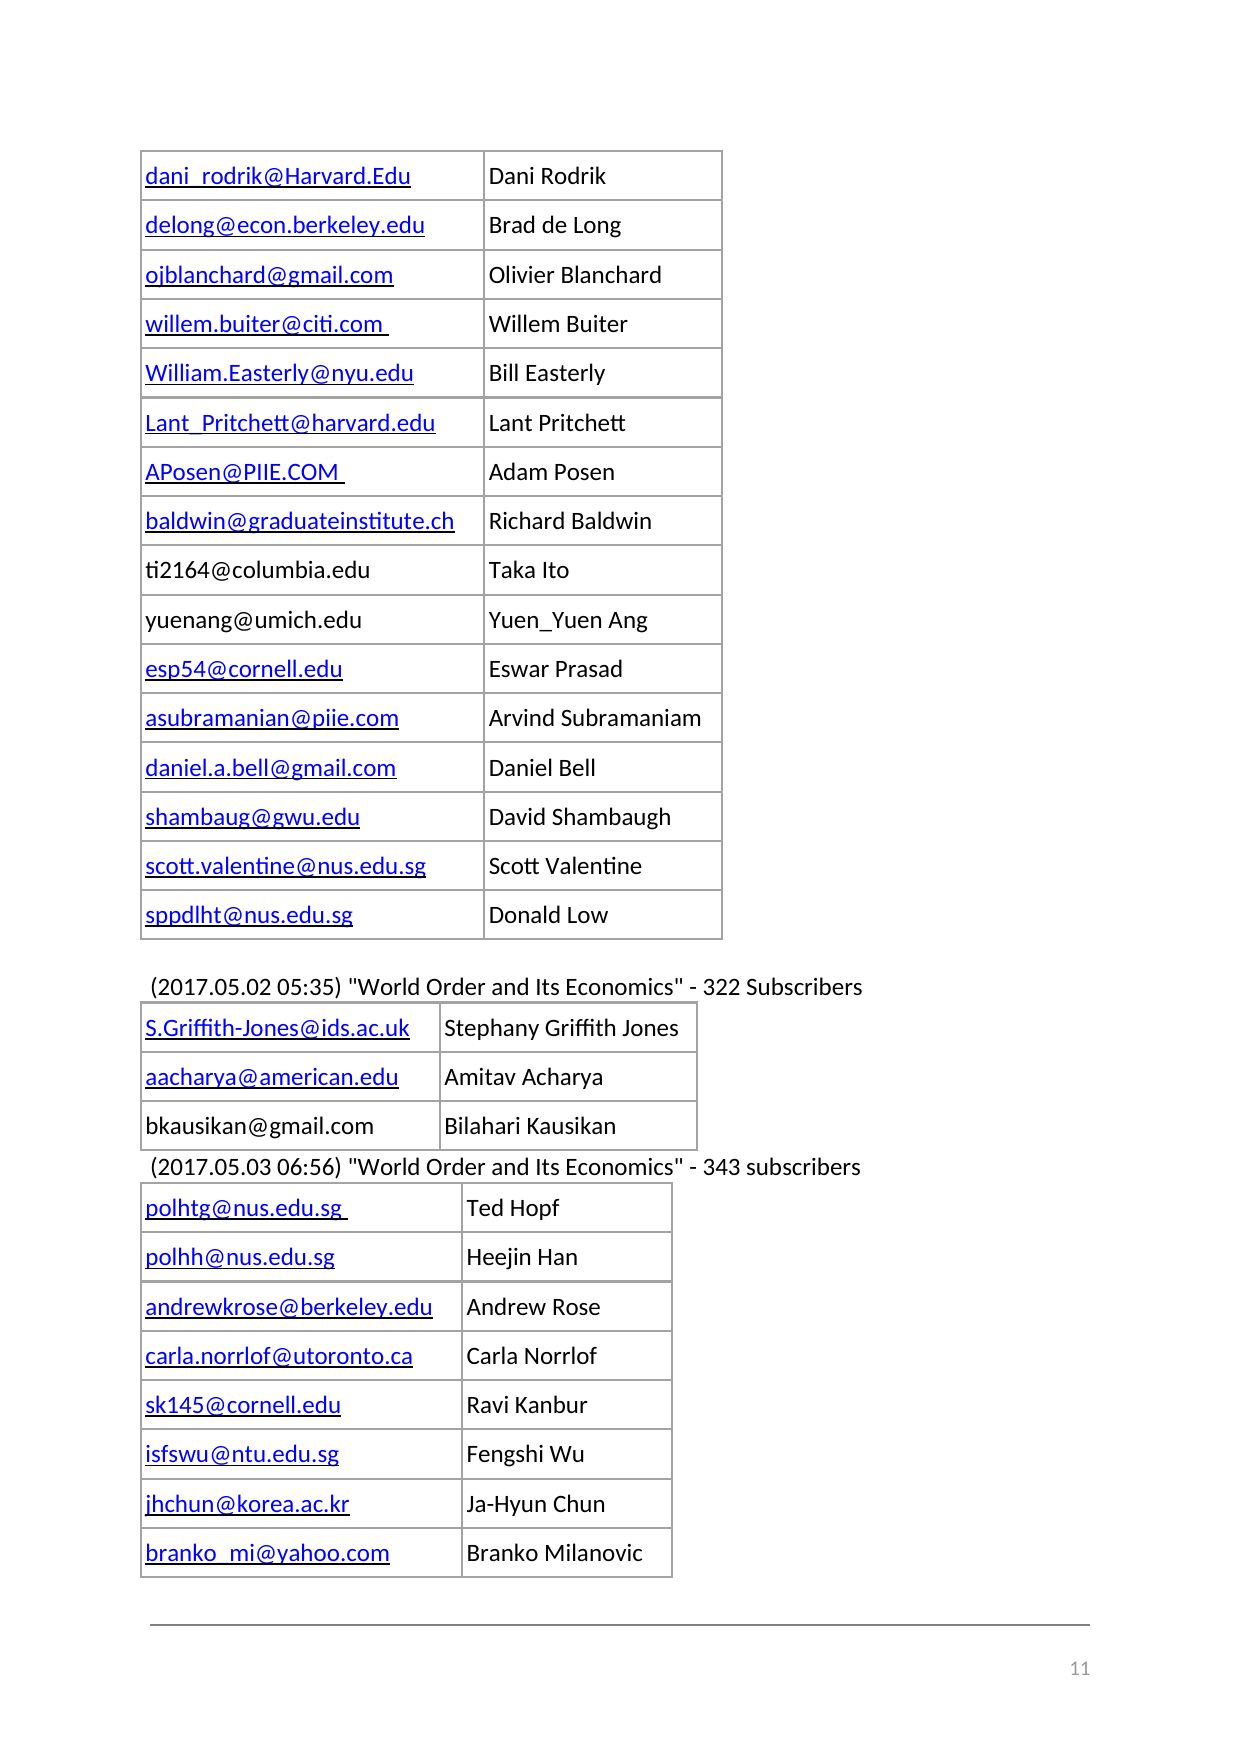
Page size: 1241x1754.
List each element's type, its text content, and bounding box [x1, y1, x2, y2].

table_cell Olivier Blanchard [485, 251, 721, 298]
table_cell Richard Baldwin [485, 497, 721, 544]
table_cell Willem Buiter [485, 300, 721, 347]
table_cell Brad de Long [485, 201, 721, 248]
table_cell ojblanchard@gmail.com [142, 251, 483, 298]
table_cell Yuen_Yuen Ang [485, 596, 721, 643]
table_cell William.Easterly@nyu.edu [142, 349, 483, 396]
table_cell Donald Low [485, 891, 721, 938]
table_cell Branko Milanovic [463, 1529, 671, 1576]
table_cell David Shambaugh [485, 793, 721, 840]
table_cell Andrew Rose [463, 1283, 671, 1330]
text (2017.05.02 05:35) "World Order and Its Economics" - 322 Subscribers [150, 971, 1090, 1001]
table_cell Ja-Hyun Chun [463, 1480, 671, 1527]
table_cell Eswar Prasad [485, 645, 721, 692]
table_cell Lant_Pritchett@harvard.edu [142, 399, 483, 446]
table_cell dani_rodrik@Harvard.Edu [142, 152, 483, 199]
table_cell esp54@cornell.edu [142, 645, 483, 692]
table_cell asubramanian@piie.com [142, 694, 483, 741]
text (2017.05.03 06:56) "World Order and Its Economics" - 343 subscribers [150, 1151, 1090, 1182]
table_cell Lant Pritchett [485, 399, 721, 446]
table_cell daniel.a.bell@gmail.com [142, 743, 483, 791]
table_cell ti2164@columbia.edu [142, 546, 483, 593]
table_cell sk145@cornell.edu [142, 1381, 461, 1428]
table_cell aacharya@american.edu [142, 1053, 439, 1100]
table_cell Fengshi Wu [463, 1430, 671, 1477]
table_cell isfswu@ntu.edu.sg [142, 1430, 461, 1477]
table_header polhtg@nus.edu.sg [142, 1184, 461, 1231]
table_cell Carla Norrlof [463, 1332, 671, 1379]
table_cell polhh@nus.edu.sg [142, 1233, 461, 1280]
table_cell Adam Posen [485, 448, 721, 495]
table_cell Dani Rodrik [485, 152, 721, 199]
table_cell Arvind Subramaniam [485, 694, 721, 741]
table_cell andrewkrose@berkeley.edu [142, 1283, 461, 1330]
table_cell Amitav Acharya [441, 1053, 696, 1100]
table_cell Taka Ito [485, 546, 721, 593]
table_cell shambaug@gwu.edu [142, 793, 483, 840]
table_cell willem.buiter@citi.com [142, 300, 483, 347]
table_cell Ravi Kanbur [463, 1381, 671, 1428]
table_cell Scott Valentine [485, 842, 721, 889]
table_header S.Griffith-Jones@ids.ac.uk [142, 1004, 439, 1051]
table_header Ted Hopf [463, 1184, 671, 1231]
table_cell bkausikan@gmail.com [142, 1102, 439, 1149]
table_cell sppdlht@nus.edu.sg [142, 891, 483, 938]
table_cell Bill Easterly [485, 349, 721, 396]
table_cell delong@econ.berkeley.edu [142, 201, 483, 248]
table_header Stephany Griffith Jones [441, 1004, 696, 1051]
table_cell jhchun@korea.ac.kr [142, 1480, 461, 1527]
table_cell APosen@PIIE.COM [142, 448, 483, 495]
table_cell Bilahari Kausikan [441, 1102, 696, 1149]
table_cell scott.valentine@nus.edu.sg [142, 842, 483, 889]
table_cell Heejin Han [463, 1233, 671, 1280]
table_cell baldwin@graduateinstitute.ch [142, 497, 483, 544]
table_cell branko_mi@yahoo.com [142, 1529, 461, 1576]
table_cell Daniel Bell [485, 743, 721, 791]
table_cell carla.norrlof@utoronto.ca [142, 1332, 461, 1379]
table_cell yuenang@umich.edu [142, 596, 483, 643]
